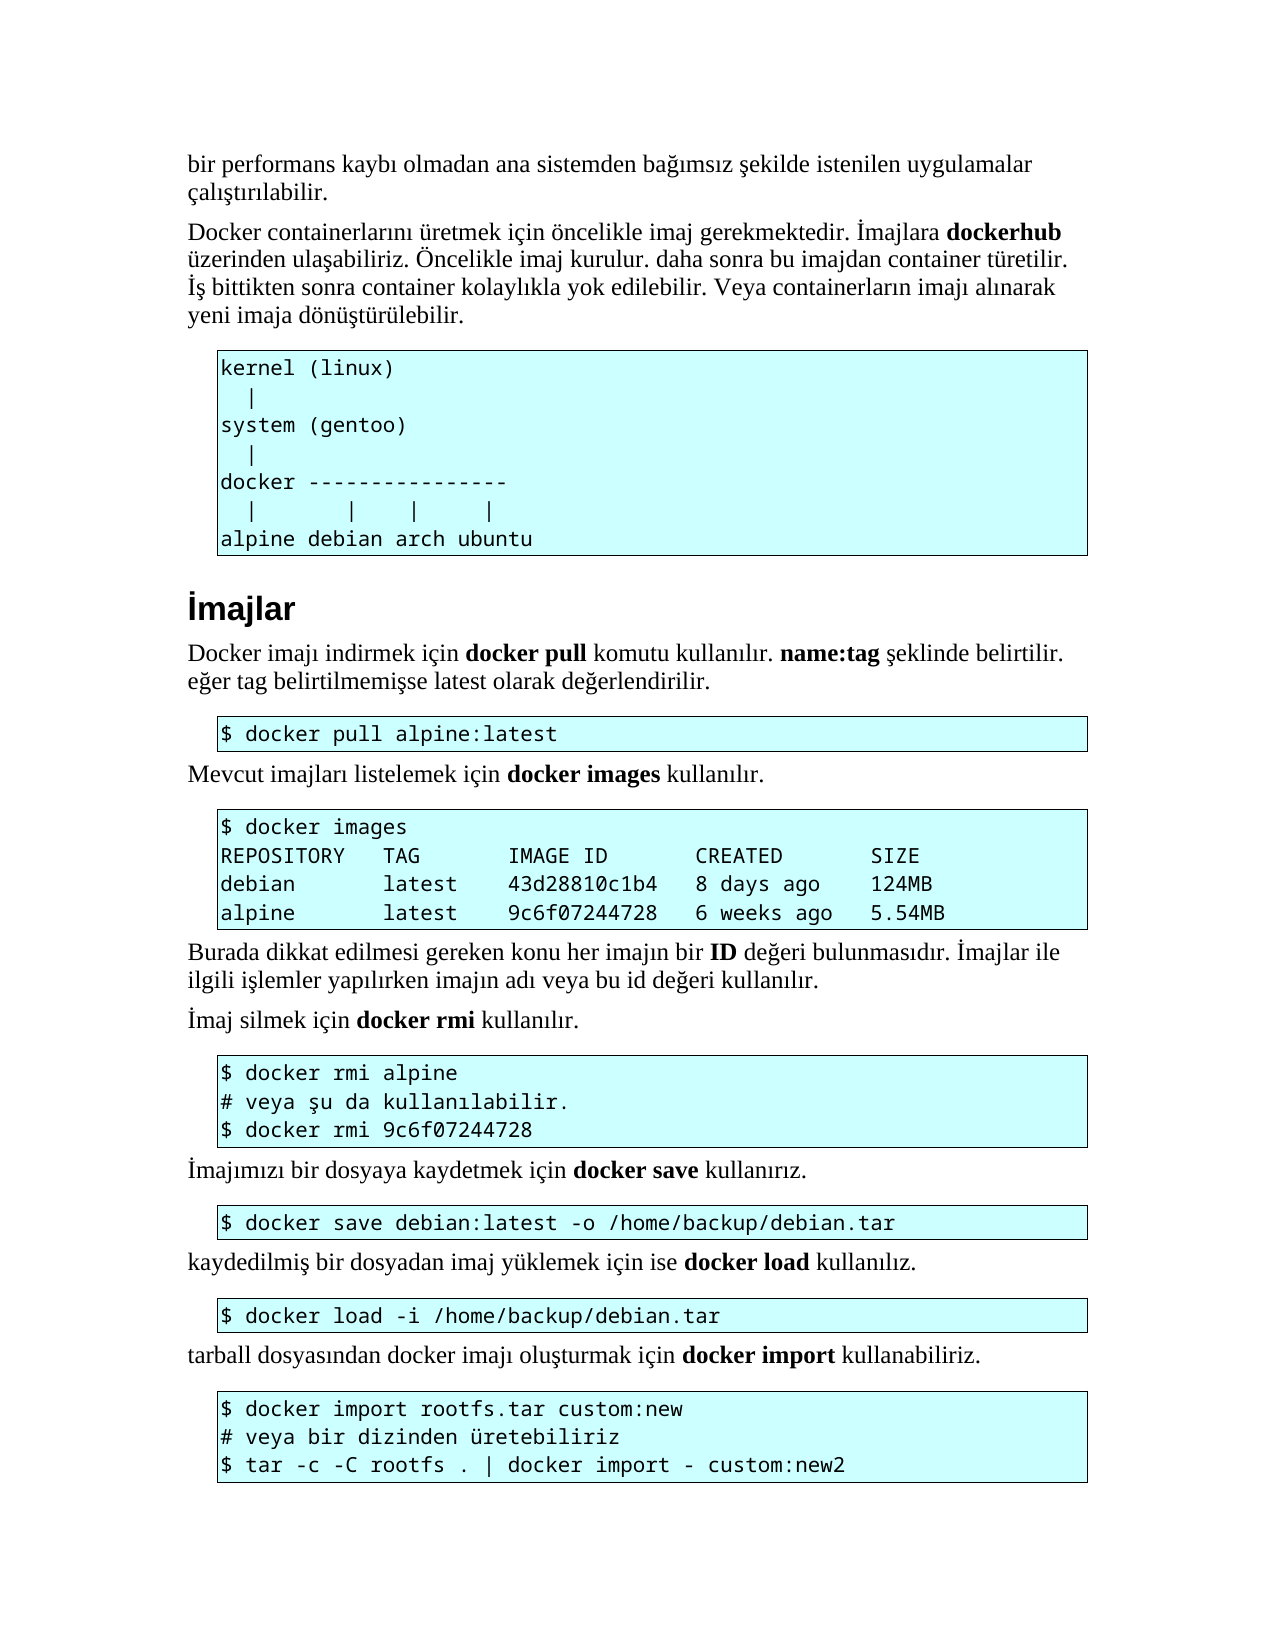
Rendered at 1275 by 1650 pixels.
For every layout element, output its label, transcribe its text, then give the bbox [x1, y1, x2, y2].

text İmajımızı bir dosyaya kaydetmek için docker save kullanırız. [187, 1156, 1087, 1183]
text tarball dosyasından docker imajı oluşturmak için docker import kullanabiliriz. [187, 1341, 1087, 1369]
text İmaj silmek için docker rmi kullanılır. [187, 1006, 1087, 1034]
text $ docker import rootfs.tar custom:new # veya bir dizinden üretebiliriz $ tar -c -C rootfs . | docker import - custom:new2 [218, 1392, 1087, 1482]
subtitle İmajlar [187, 589, 1087, 627]
text Docker imajı indirmek için docker pull komutu kullanılır. name:tag şeklinde belirtilir. eğer tag belirtilmemişse latest olarak değerlendirilir. [187, 639, 1087, 695]
text $ docker save debian:latest -o /home/backup/debian.tar [218, 1206, 1087, 1239]
text $ docker rmi alpine # veya şu da kullanılabilir. $ docker rmi 9c6f07244728 [218, 1056, 1087, 1147]
text kernel (linux) | system (gentoo) | docker ---------------- | | | | alpine debian arch ubuntu [218, 351, 1087, 555]
text bir performans kaybı olmadan ana sistemden bağımsız şekilde istenilen uygulamalar çalıştırılabilir. [187, 150, 1087, 205]
text Burada dikkat edilmesi gereken konu her imajın bir ID değeri bulunmasıdır. İmajlar ile ilgili işlemler yapılırken imajın adı veya bu id değeri kullanılır. [187, 938, 1087, 993]
text kaydedilmiş bir dosyadan imaj yüklemek için ise docker load kullanılız. [187, 1248, 1087, 1276]
text Docker containerlarını üretmek için öncelikle imaj gerekmektedir. İmajlara dockerhub üzerinden ulaşabiliriz. Öncelikle imaj kurulur. daha sonra bu imajdan container türetilir. İş bittikten sonra container kolaylıkla yok edilebilir. Veya containerların imajı alınarak yeni imaja dönüştürülebilir. [187, 218, 1087, 329]
text Mevcut imajları listelemek için docker images kullanılır. [187, 760, 1087, 788]
text $ docker pull alpine:latest [218, 717, 1087, 751]
text $ docker load -i /home/backup/debian.tar [218, 1299, 1087, 1332]
text $ docker images REPOSITORY TAG IMAGE ID CREATED SIZE debian latest 43d28810c1b4 8 days ago 124MB alpine latest 9c6f07244728 6 weeks ago 5.54MB [218, 810, 1087, 929]
